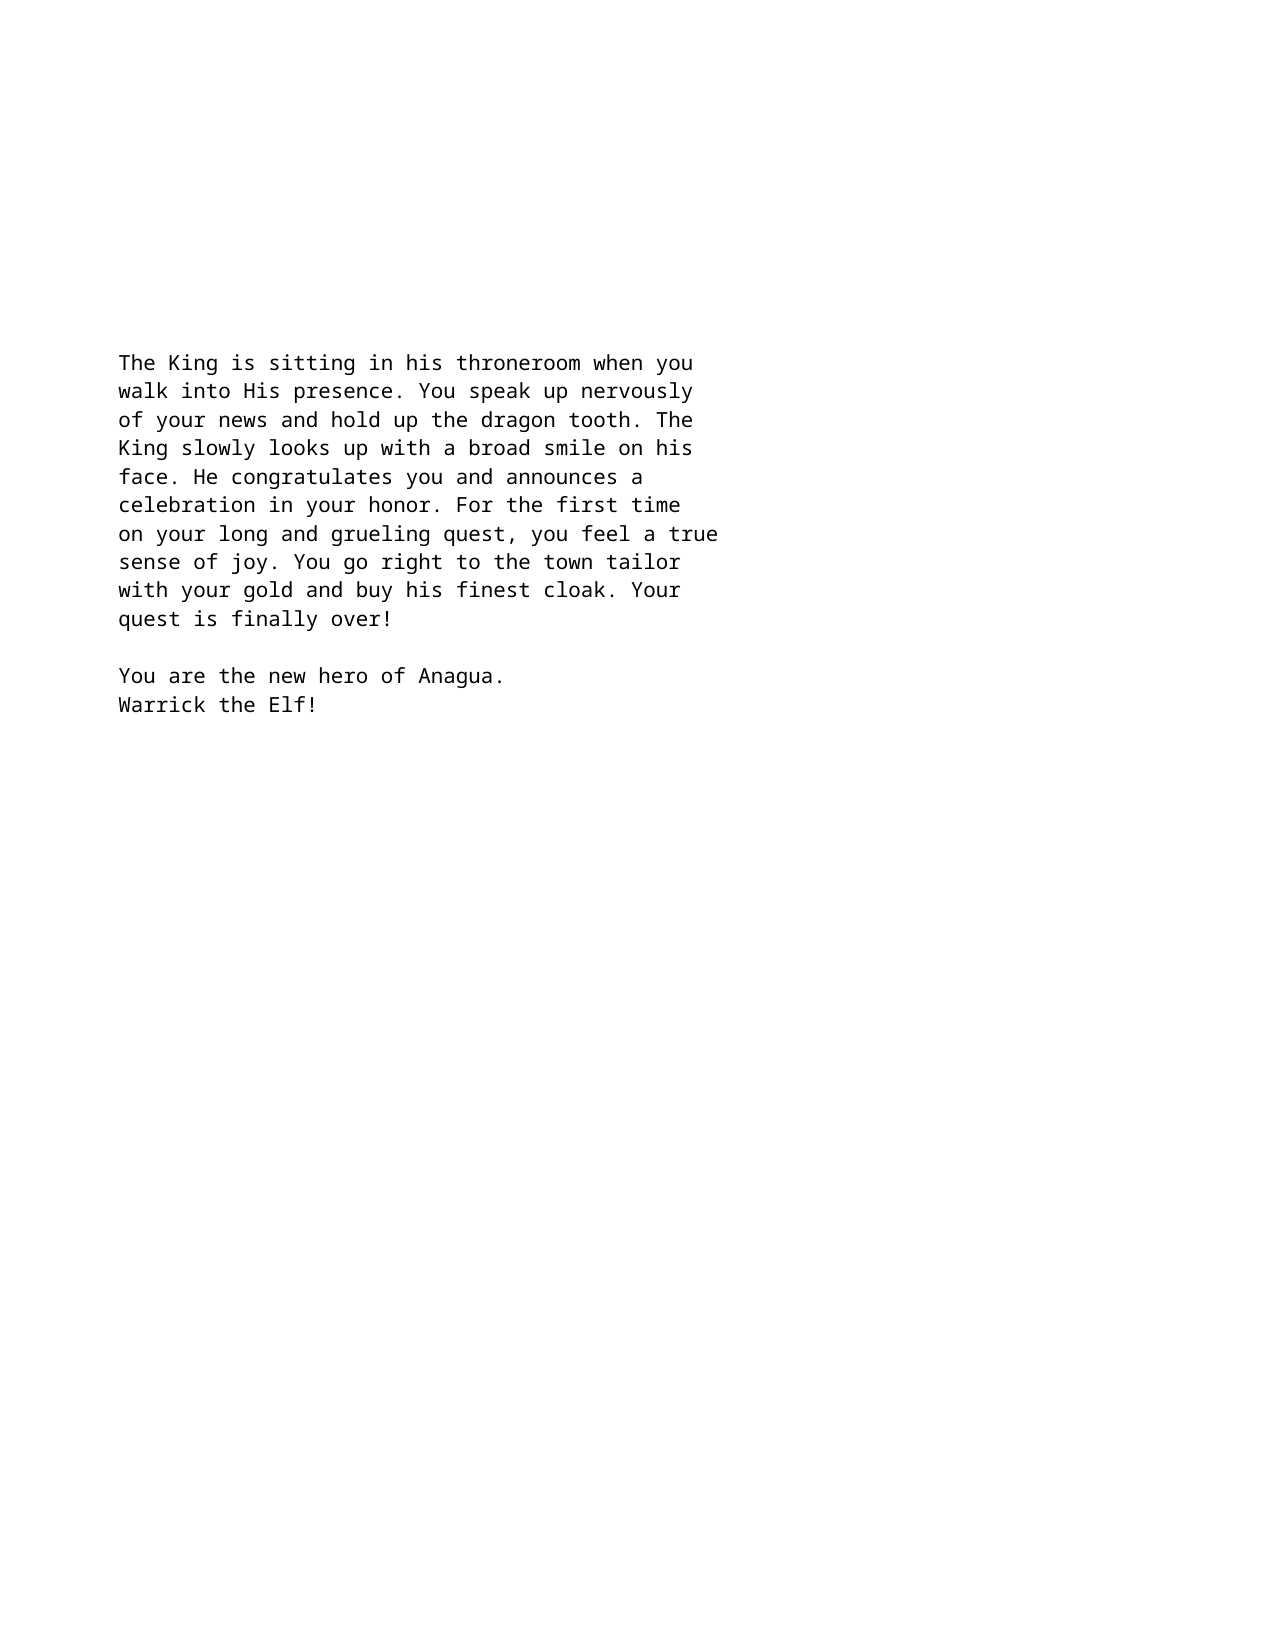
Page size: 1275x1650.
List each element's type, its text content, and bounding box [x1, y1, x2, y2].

text You are the new hero of Anagua. [118, 661, 1157, 690]
text face. He congratulates you and announces a [118, 462, 1157, 490]
text with your gold and buy his finest cloak. Your [118, 576, 1157, 604]
text walk into His presence. You speak up nervously [118, 377, 1157, 405]
text The King is sitting in his throneroom when you [118, 348, 1157, 377]
text Warrick the Elf! [118, 690, 1157, 718]
text quest is finally over! [118, 604, 1157, 632]
text of your news and hold up the dragon tooth. The [118, 405, 1157, 433]
text sense of joy. You go right to the town tailor [118, 547, 1157, 576]
text King slowly looks up with a broad smile on his [118, 433, 1157, 462]
text on your long and grueling quest, you feel a true [118, 519, 1157, 547]
text celebration in your honor. For the first time [118, 490, 1157, 519]
